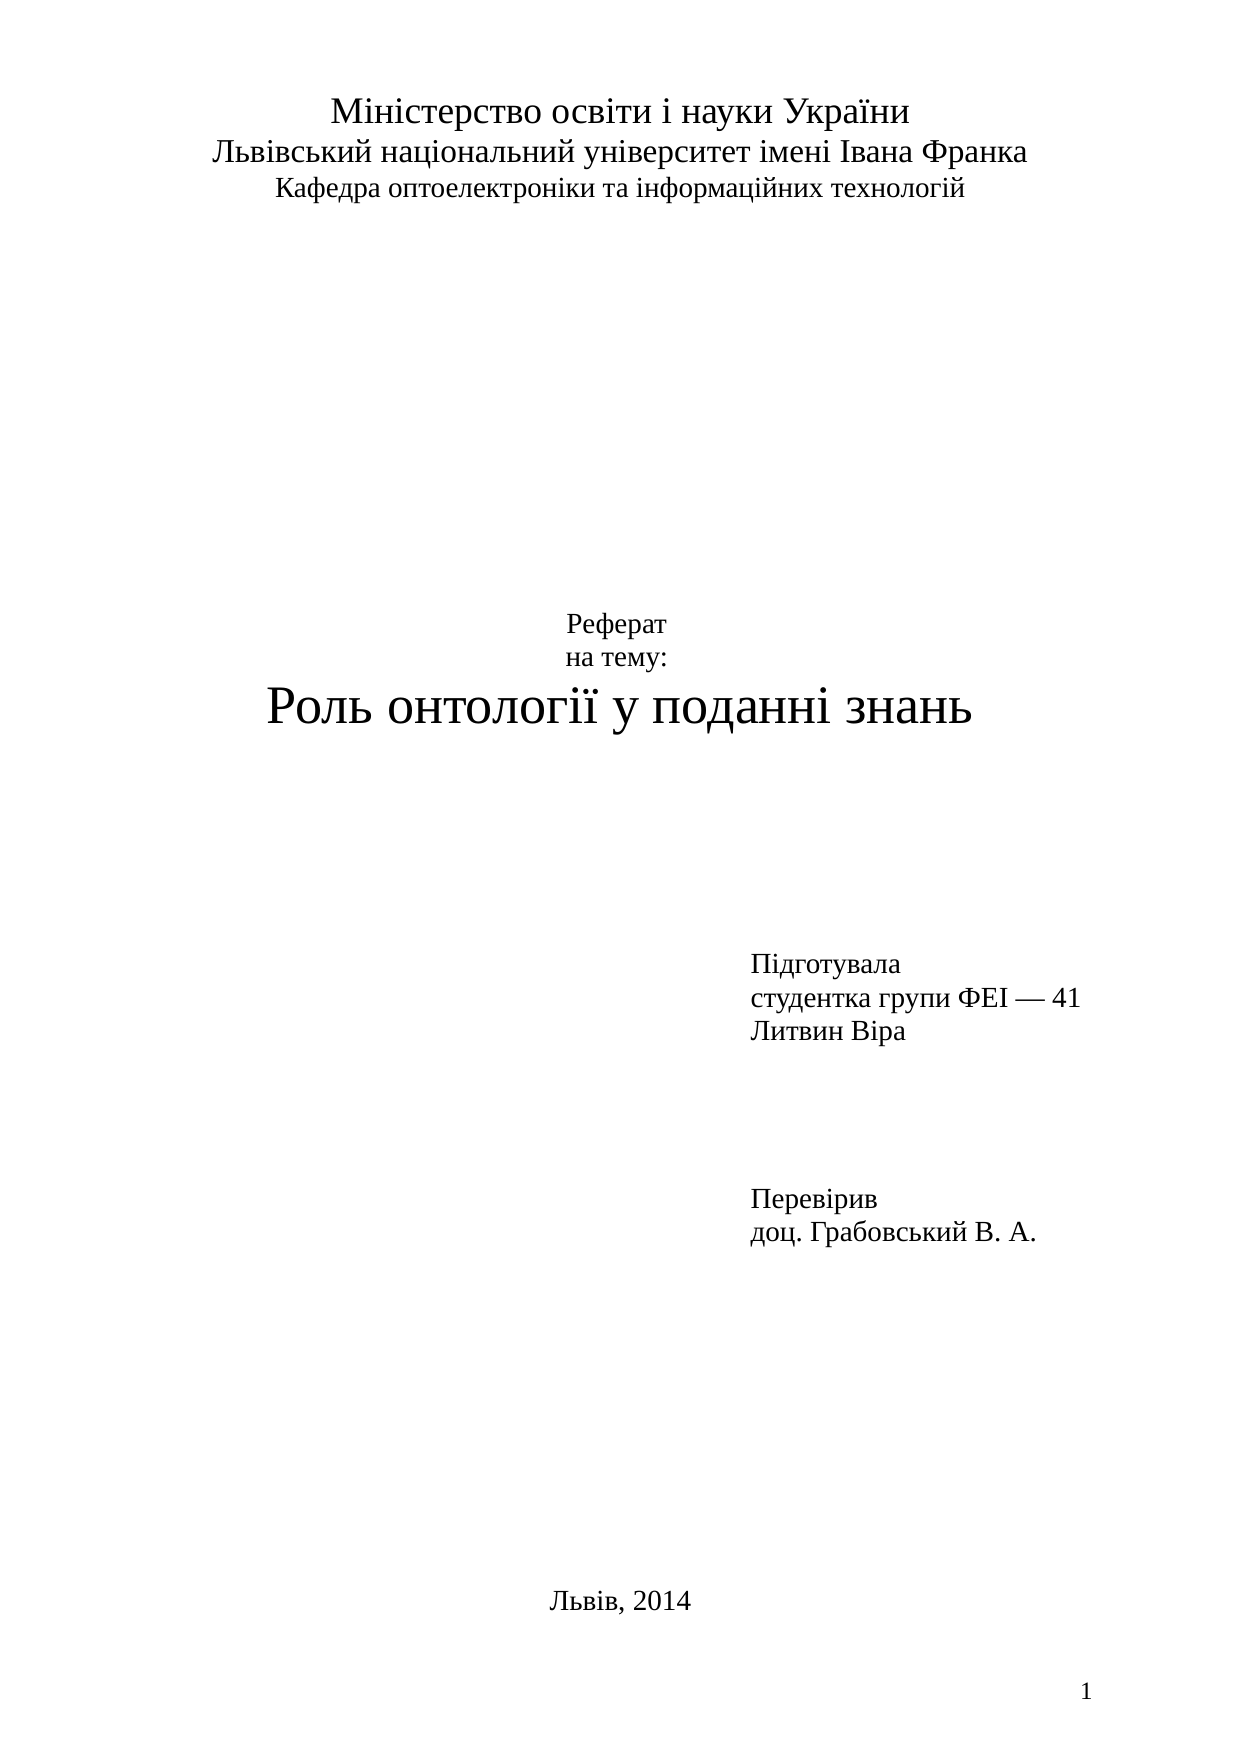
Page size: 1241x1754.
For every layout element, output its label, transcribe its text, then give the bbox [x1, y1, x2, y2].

text Литвин Віра [88, 1013, 1152, 1047]
text Роль онтології у поданні знань [88, 673, 1152, 735]
text Підготувала [88, 946, 1152, 980]
text доц. Грабовський В. А. [88, 1214, 1152, 1248]
text Кафедра оптоелектроніки та інформаційних технологій [88, 170, 1152, 203]
text на тему: [88, 639, 1152, 673]
text Львівський національний університет імені Івана Франка [88, 132, 1152, 170]
text Львів, 2014 [88, 1583, 1152, 1617]
text Міністерство освіти і науки України [88, 88, 1152, 132]
text Реферат [88, 606, 1152, 639]
text студентка групи ФЕІ — 41 [88, 980, 1152, 1013]
text Перевірив [88, 1181, 1152, 1214]
